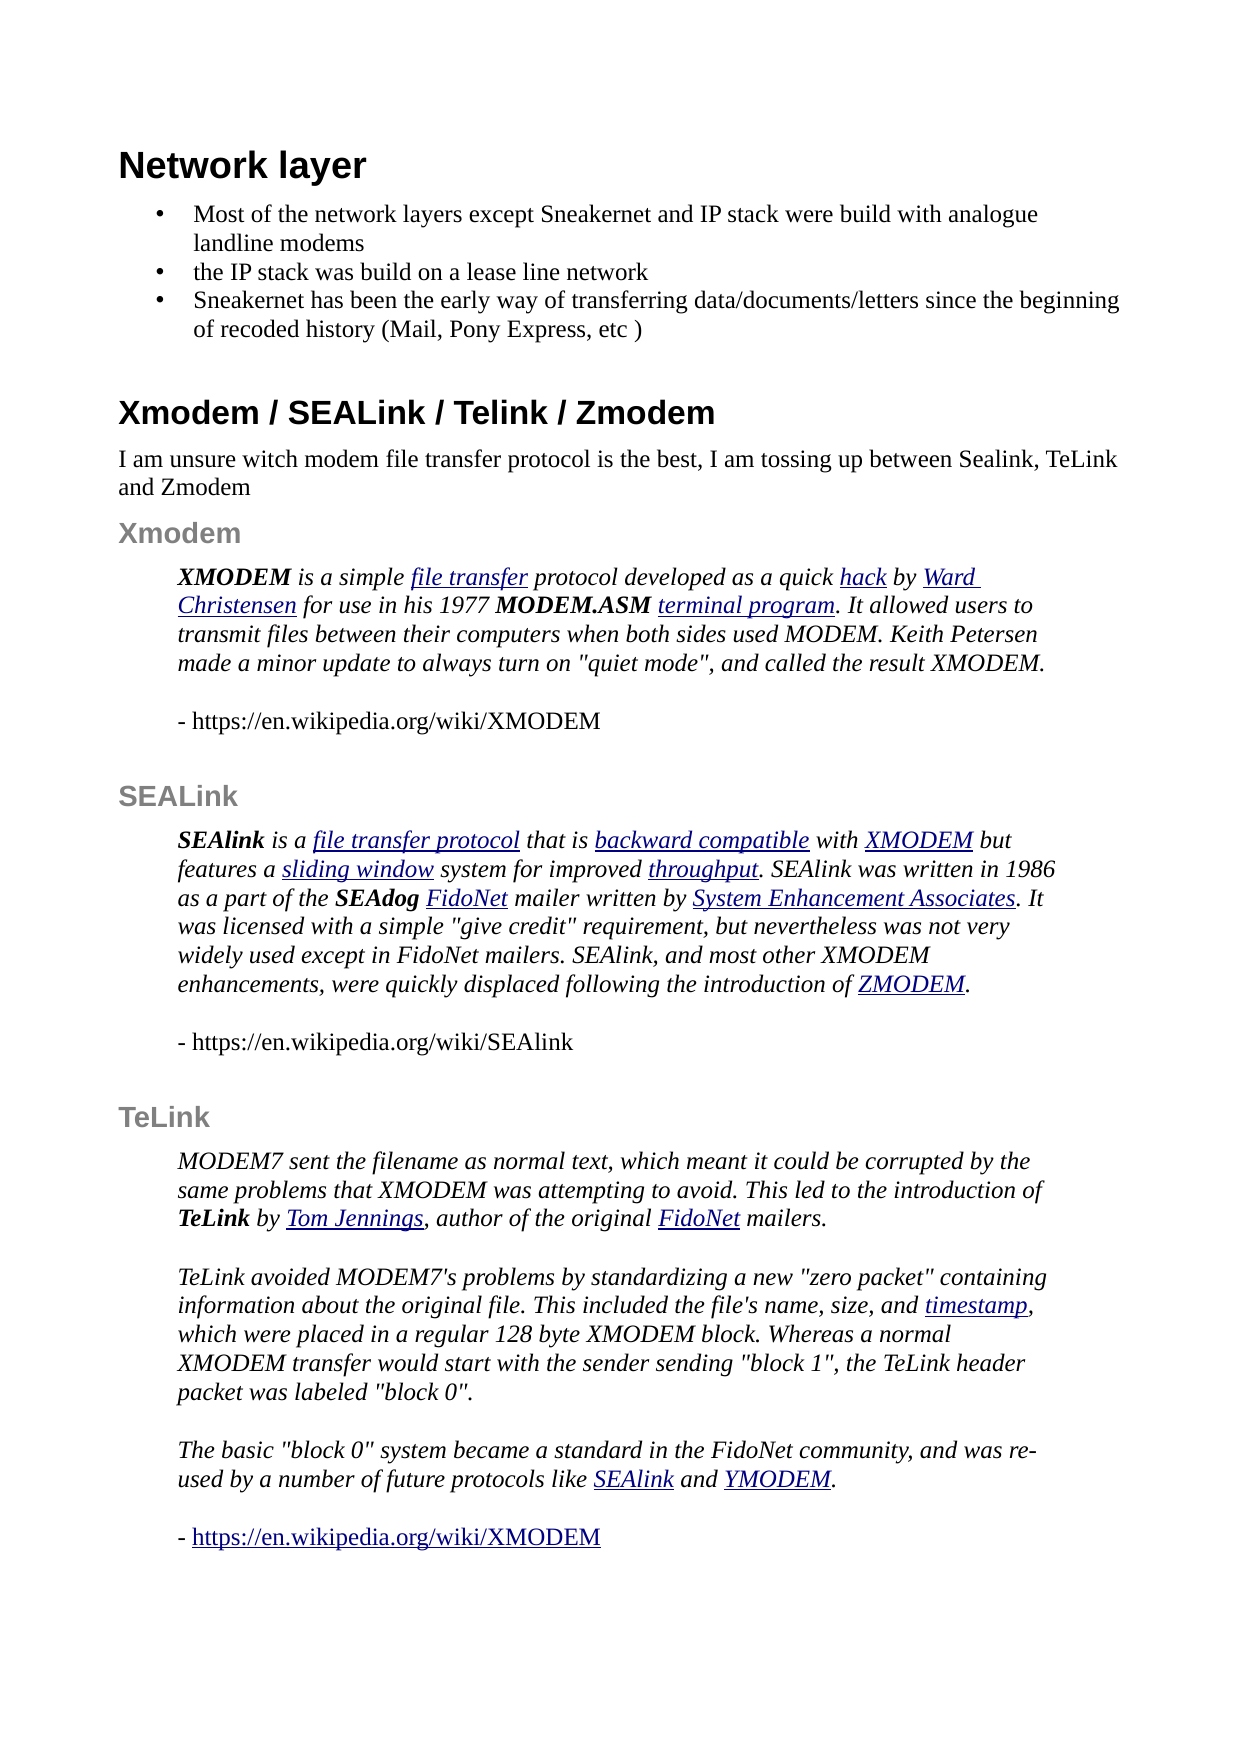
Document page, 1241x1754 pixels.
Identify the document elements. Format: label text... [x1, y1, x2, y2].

text MODEM7 sent the filename as normal text, which meant it could be corrupted by the same problems that XMODEM was attempting to avoid. This led to the introduction of TeLink by Tom Jennings, author of the original FidoNet mailers. [177, 1146, 1063, 1232]
text SEAlink is a file transfer protocol that is backward compatible with XMODEM but features a sliding window system for improved throughput. SEAlink was written in 1986 as a part of the SEAdog FidoNet mailer written by System Enhancement Associates. It was licensed with a simple "give credit" requirement, but nevertheless was not very widely used except in FidoNet mailers. SEAlink, and most other XMODEM enhancements, were quickly displaced following the introduction of ZMODEM. [177, 825, 1063, 998]
subtitle Xmodem [118, 516, 1122, 549]
subtitle SEALink [118, 779, 1122, 813]
list Most of the network layers except Sneakernet and IP stack were build with analogue landline modems [156, 199, 1122, 257]
text - https://en.wikipedia.org/wiki/XMODEM [177, 1522, 1063, 1551]
text XMODEM is a simple file transfer protocol developed as a quick hack by Ward Christensen for use in his 1977 MODEM.ASM terminal program. It allowed users to transmit files between their computers when both sides used MODEM. Keith Petersen made a minor update to always turn on "quiet mode", and called the result XMODEM. [177, 562, 1063, 677]
subtitle Network layer [118, 143, 1122, 187]
list the IP stack was build on a lease line network [156, 257, 1122, 286]
text The basic "block 0" system became a standard in the FidoNet community, and was re-used by a number of future protocols like SEAlink and YMODEM. [177, 1435, 1063, 1492]
subtitle TeLink [118, 1100, 1122, 1133]
list Sneakernet has been the early way of transferring data/documents/letters since the beginning of recoded history (Mail, Pony Express, etc ) [156, 286, 1122, 343]
text - https://en.wikipedia.org/wiki/SEAlink [177, 1027, 1063, 1056]
text TeLink avoided MODEM7's problems by standardizing a new "zero packet" containing information about the original file. This included the file's name, size, and timestamp, which were placed in a regular 128 byte XMODEM block. Whereas a normal XMODEM transfer would start with the sender sending "block 1", the TeLink header packet was labeled "block 0". [177, 1262, 1063, 1406]
text - https://en.wikipedia.org/wiki/XMODEM [177, 706, 1063, 735]
text I am unsure witch modem file transfer protocol is the best, I am tossing up between Sealink, TeLink and Zmodem [118, 444, 1122, 501]
subtitle Xmodem / SEALink / Telink / Zmodem [118, 393, 1122, 431]
